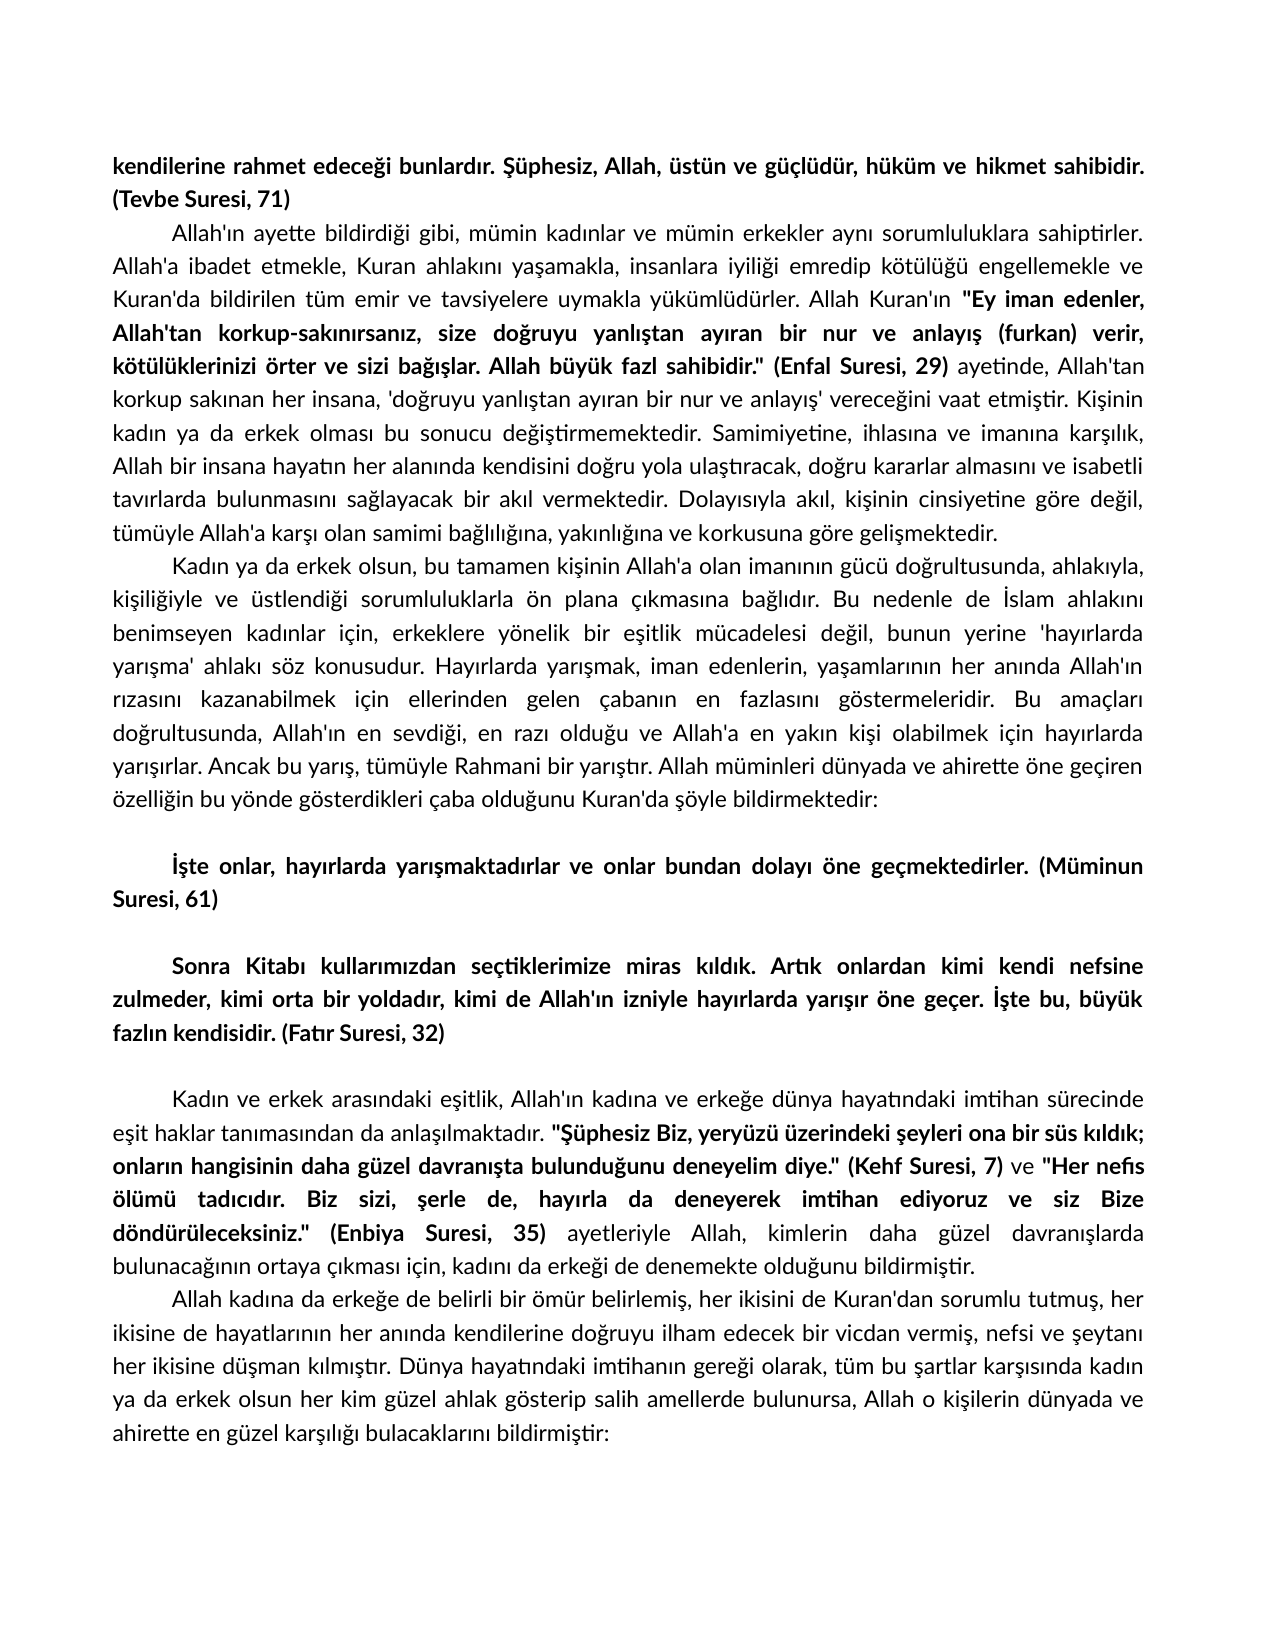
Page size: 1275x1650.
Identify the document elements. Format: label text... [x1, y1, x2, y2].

text kendilerine rahmet edeceği bunlardır. Şüphesiz, Allah, üstün ve güçlüdür, hüküm ve hikmet sahibidir. (Tevbe Suresi, 71) [112, 148, 1145, 214]
text Sonra Kitabı kullarımızdan seçtiklerimize miras kıldık. Artık onlardan kimi kendi nefsine zulmeder, kimi orta bir yoldadır, kimi de Allah'ın izniyle hayırlarda yarışır öne geçer. İşte bu, büyük fazlın kendisidir. (Fatır Suresi, 32) [112, 948, 1145, 1048]
text Allah kadına da erkeğe de belirli bir ömür belirlemiş, her ikisini de Kuran'dan sorumlu tutmuş, her ikisine de hayatlarının her anında kendilerine doğruyu ilham edecek bir vicdan vermiş, nefsi ve şeytanı her ikisine düşman kılmıştır. Dünya hayatındaki imtihanın gereği olarak, tüm bu şartlar karşısında kadın ya da erkek olsun her kim güzel ahlak gösterip salih amellerde bulunursa, Allah o kişilerin dünyada ve ahirette en güzel karşılığı bulacaklarını bildirmiştir: [112, 1281, 1145, 1448]
text Allah'ın ayette bildirdiği gibi, mümin kadınlar ve mümin erkekler aynı sorumluluklara sahiptirler. Allah'a ibadet etmekle, Kuran ahlakını yaşamakla, insanlara iyiliği emredip kötülüğü engellemekle ve Kuran'da bildirilen tüm emir ve tavsiyelere uymakla yükümlüdürler. Allah Kuran'ın "Ey iman edenler, Allah'tan korkup-sakınırsanız, size doğruyu yanlıştan ayıran bir nur ve anlayış (furkan) verir, kötülüklerinizi örter ve sizi bağışlar. Allah büyük fazl sahibidir." (Enfal Suresi, 29) ayetinde, Allah'tan korkup sakınan her insana, 'doğruyu yanlıştan ayıran bir nur ve anlayış' vereceğini vaat etmiştir. Kişinin kadın ya da erkek olması bu sonucu değiştirmemektedir. Samimiyetine, ihlasına ve imanına karşılık, Allah bir insana hayatın her alanında kendisini doğru yola ulaştıracak, doğru kararlar almasını ve isabetli tavırlarda bulunmasını sağlayacak bir akıl vermektedir. Dolayısıyla akıl, kişinin cinsiyetine göre değil, tümüyle Allah'a karşı olan samimi bağlılığına, yakınlığına ve korkusuna göre gelişmektedir. [112, 214, 1145, 548]
text Kadın ve erkek arasındaki eşitlik, Allah'ın kadına ve erkeğe dünya hayatındaki imtihan sürecinde eşit haklar tanımasından da anlaşılmaktadır. "Şüphesiz Biz, yeryüzü üzerindeki şeyleri ona bir süs kıldık; onların hangisinin daha güzel davranışta bulunduğunu deneyelim diye." (Kehf Suresi, 7) ve "Her nefis ölümü tadıcıdır. Biz sizi, şerle de, hayırla da deneyerek imtihan ediyoruz ve siz Bize döndürüleceksiniz." (Enbiya Suresi, 35) ayetleriyle Allah, kimlerin daha güzel davranışlarda bulunacağının ortaya çıkması için, kadını da erkeği de denemekte olduğunu bildirmiştir. [112, 1081, 1145, 1281]
text Kadın ya da erkek olsun, bu tamamen kişinin Allah'a olan imanının gücü doğrultusunda, ahlakıyla, kişiliğiyle ve üstlendiği sorumluluklarla ön plana çıkmasına bağlıdır. Bu nedenle de İslam ahlakını benimseyen kadınlar için, erkeklere yönelik bir eşitlik mücadelesi değil, bunun yerine 'hayırlarda yarışma' ahlakı söz konusudur. Hayırlarda yarışmak, iman edenlerin, yaşamlarının her anında Allah'ın rızasını kazanabilmek için ellerinden gelen çabanın en fazlasını göstermeleridir. Bu amaçları doğrultusunda, Allah'ın en sevdiği, en razı olduğu ve Allah'a en yakın kişi olabilmek için hayırlarda yarışırlar. Ancak bu yarış, tümüyle Rahmani bir yarıştır. Allah müminleri dünyada ve ahirette öne geçiren özelliğin bu yönde gösterdikleri çaba olduğunu Kuran'da şöyle bildirmektedir: [112, 548, 1145, 814]
text İşte onlar, hayırlarda yarışmaktadırlar ve onlar bundan dolayı öne geçmektedirler. (Müminun Suresi, 61) [112, 848, 1145, 914]
